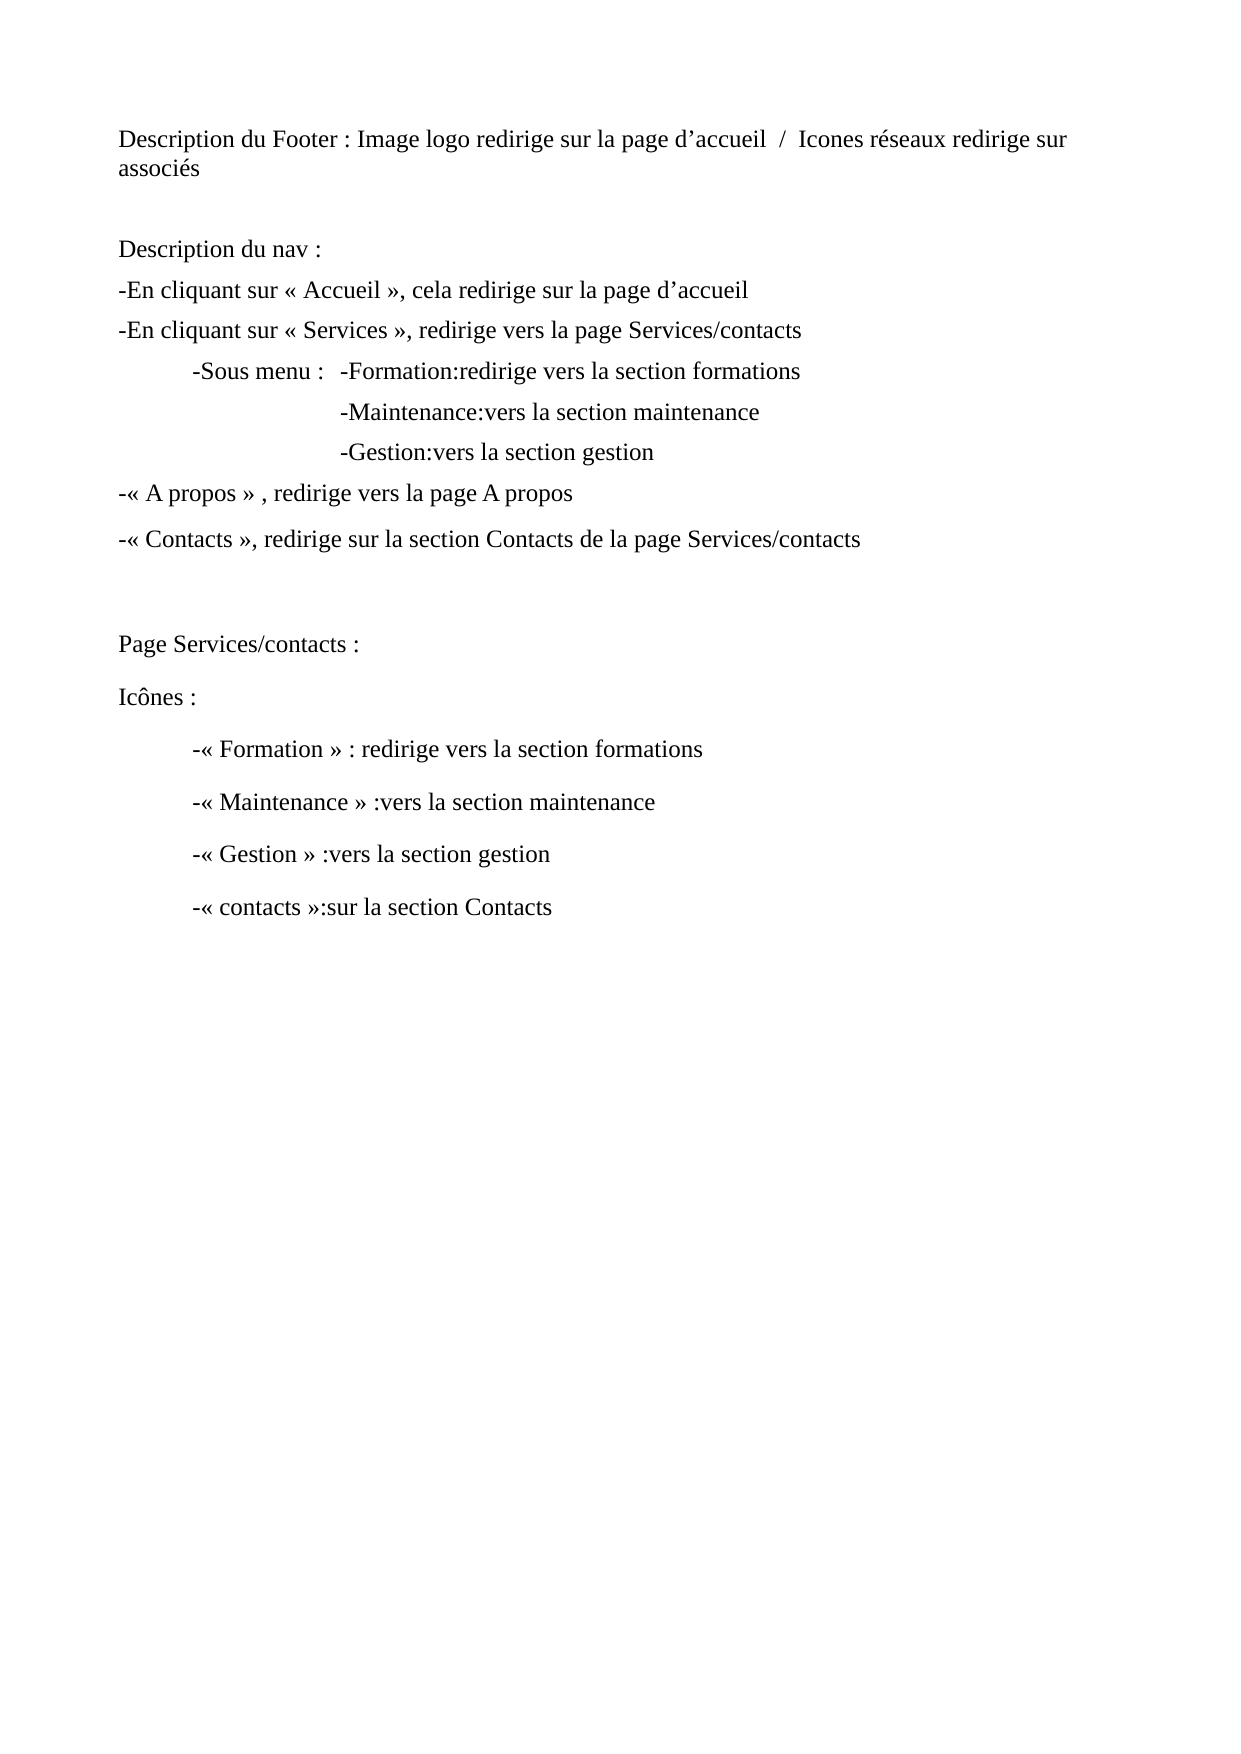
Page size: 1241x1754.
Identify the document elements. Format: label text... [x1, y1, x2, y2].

text Description du Footer : Image logo redirige sur la page d’accueil / Icones réseaux redirige sur associés [118, 124, 1122, 182]
text -« contacts »:sur la section Contacts [118, 892, 1122, 921]
text -Maintenance:vers la section maintenance [118, 397, 1122, 425]
text -« Contacts », redirige sur la section Contacts de la page Services/contacts [118, 524, 1122, 553]
text -En cliquant sur « Services », redirige vers la page Services/contacts [118, 315, 1122, 344]
text Page Services/contacts : [118, 629, 1122, 658]
text -« Formation » : redirige vers la section formations [118, 734, 1122, 763]
text -« Maintenance » :vers la section maintenance [118, 787, 1122, 816]
text -Gestion:vers la section gestion [118, 437, 1122, 466]
text Icônes : [118, 682, 1122, 711]
text -« A propos » , redirige vers la page A propos [118, 478, 1122, 507]
text -« Gestion » :vers la section gestion [118, 839, 1122, 868]
text Description du nav : [118, 234, 1122, 263]
text -Sous menu : -Formation:redirige vers la section formations [118, 356, 1122, 385]
text -En cliquant sur « Accueil », cela redirige sur la page d’accueil [118, 275, 1122, 303]
